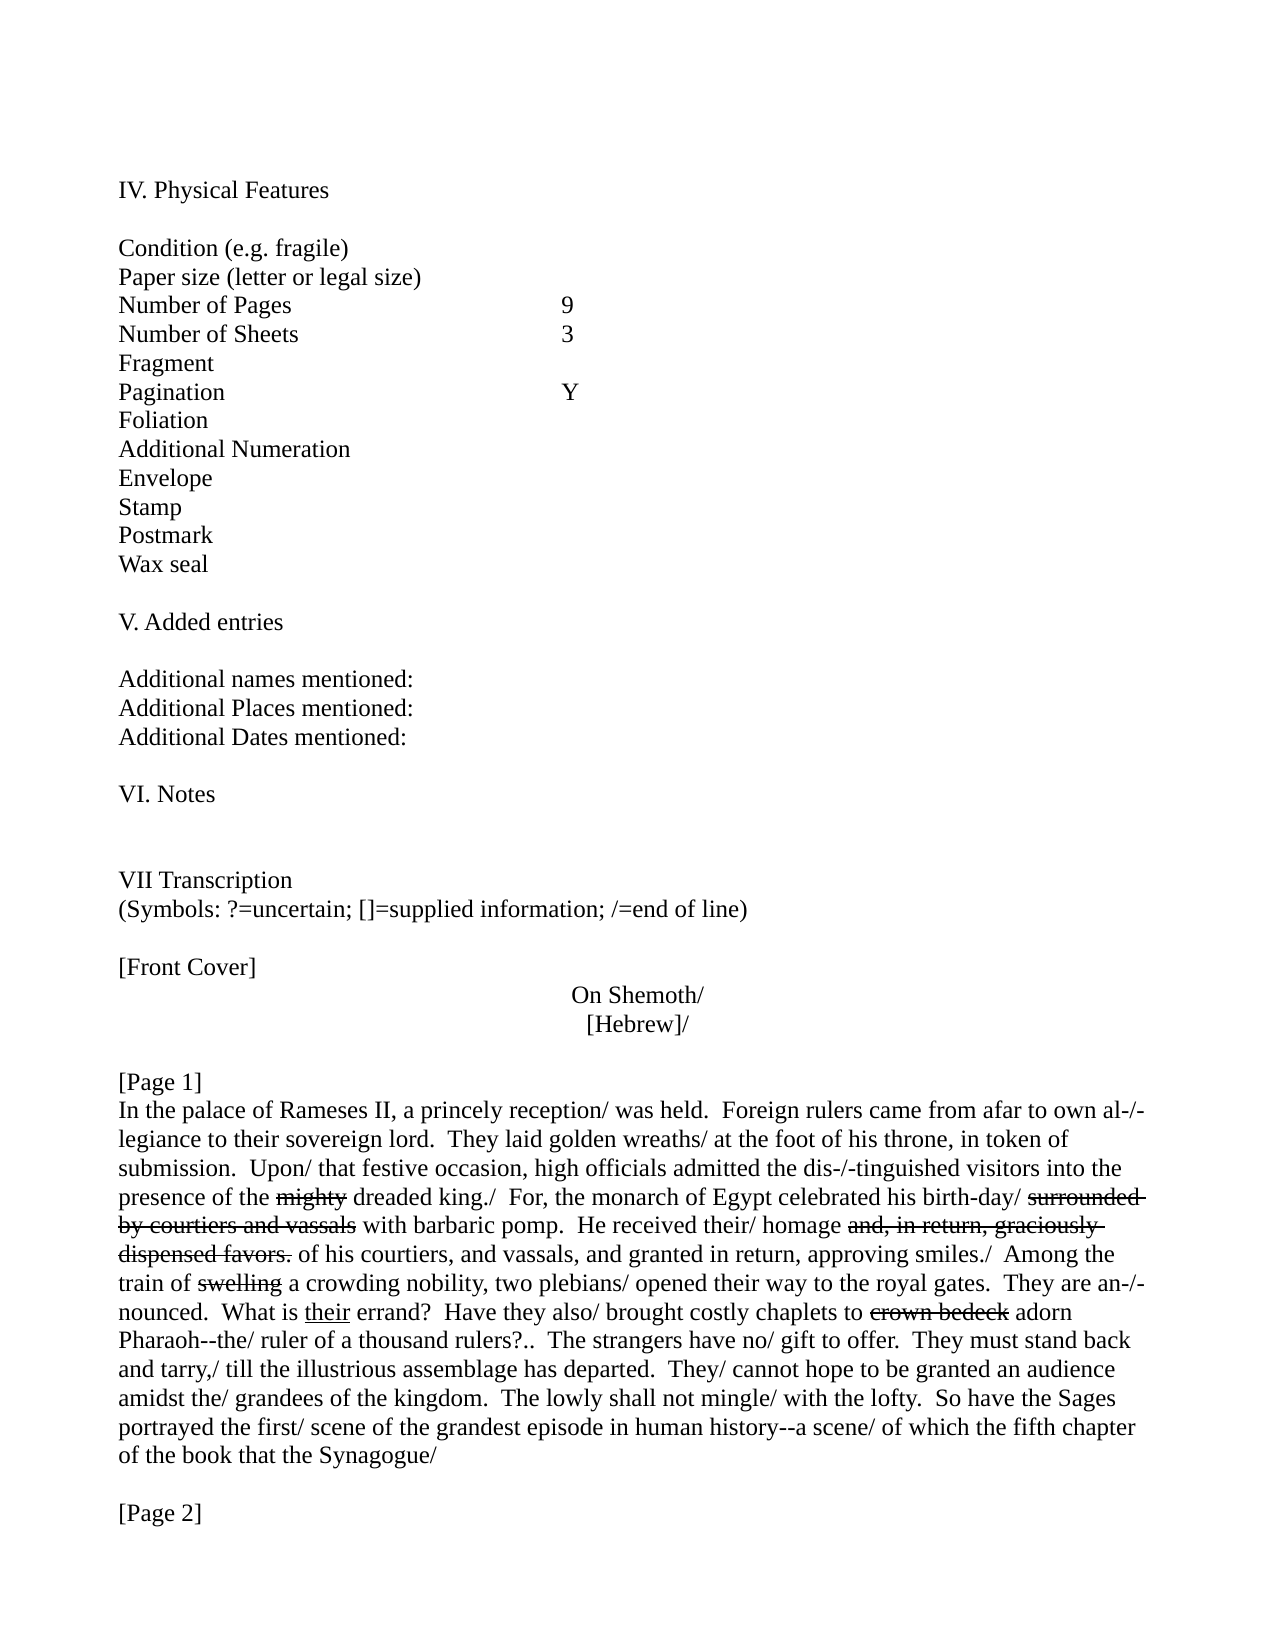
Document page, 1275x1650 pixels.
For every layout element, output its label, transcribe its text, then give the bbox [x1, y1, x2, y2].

text VII Transcription [118, 866, 1157, 894]
text IV. Physical Features [118, 176, 1157, 204]
text [Hebrew]/ [118, 1009, 1157, 1038]
text [Front Cover] [118, 952, 1157, 981]
text Postma rk [118, 521, 1157, 549]
text In the palace of Rameses II, a princely reception/ was held. Foreign rulers came from afar to own al-/-legiance to their sovereign lord. They laid golden wreaths/ at the foot of his throne, in token of submission. Upon/ that festive occasion, high officials admitted the dis-/-tinguished visitors into the presence of the mighty dreaded king./ For, the monarch of Egypt celebrated his birth-day/ surrounded by courtiers and vassals with barbaric pomp. He received their/ homage and, in return, graciously dispensed favors. of his courtiers, and vassals, and granted in return, approving smiles./ Among the train of swelling a crowding nobility, two plebians/ opened their way to the royal gates. They are an-/-nounced. What is their errand? Have they also/ brought costly chaplets to crown bedeck adorn Pharaoh--the/ ruler of a thousand rulers?.. The strangers have no/ gift to offer. They must stand back and tarry,/ till the illustrious assemblage has departed. They/ cannot hope to be granted an audience amidst the/ grandees of the kingdom. The lowly shall not mingle/ with the lofty. So have the Sages portrayed the first/ scene of the grandest episode in human history--a scene/ of which the fifth chapter of the book that the Synagogue/ [118, 1096, 1157, 1469]
text Pagination Y [118, 377, 1157, 406]
text Fragment [118, 348, 1157, 377]
text Foliation [118, 406, 1157, 434]
text [Page 1] [118, 1067, 1157, 1096]
text [Page 2] [118, 1498, 1157, 1527]
text Envelope [118, 463, 1157, 492]
text Stamp [118, 492, 1157, 521]
text Number of Pages 9 [118, 291, 1157, 319]
text Number of Sheets 3 [118, 319, 1157, 348]
text Additional names mentioned: [118, 664, 1157, 693]
text Additional Places mentioned: [118, 693, 1157, 722]
text (Symbols: ?=uncertain; []=supplied information; /=end of line) [118, 894, 1157, 923]
text V. Added entries [118, 607, 1157, 636]
text On Shemoth/ [118, 981, 1157, 1009]
text VI. Notes [118, 779, 1157, 808]
text Additional Numeration [118, 434, 1157, 463]
text Wax seal [118, 549, 1157, 578]
text Paper size (letter or legal size) [118, 262, 1157, 291]
text Condition (e.g. fragile) [118, 233, 1157, 262]
text Additional Dates mentioned: [118, 722, 1157, 751]
